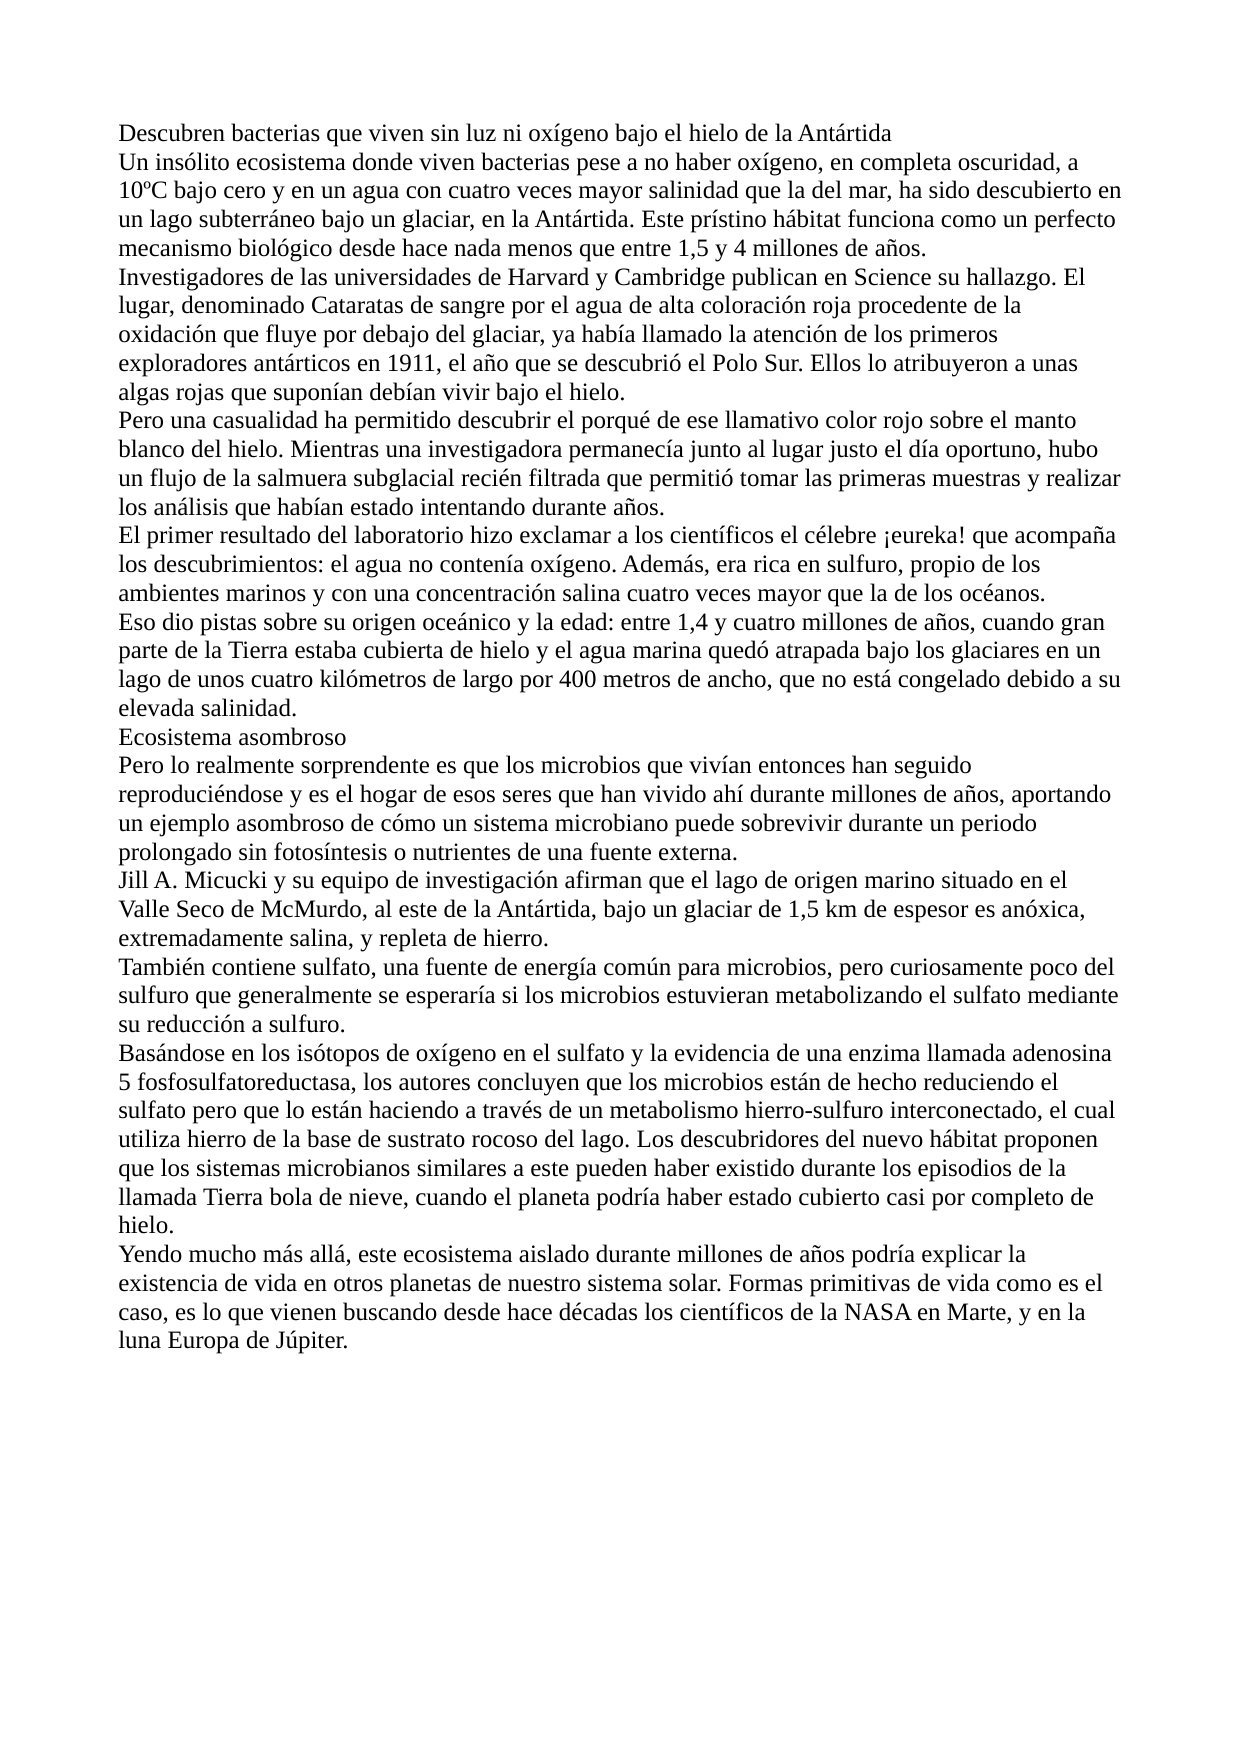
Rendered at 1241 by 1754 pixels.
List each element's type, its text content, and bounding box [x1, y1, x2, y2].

text Descubren bacterias que viven sin luz ni oxígeno bajo el hielo de la Antártida [118, 118, 1122, 147]
text Basándose en los isótopos de oxígeno en el sulfato y la evidencia de una enzima llamada adenosina 5 fosfosulfatoreductasa, los autores concluyen que los microbios están de hecho reduciendo el sulfato pero que lo están haciendo a través de un metabolismo hierro-sulfuro interconectado, el cual utiliza hierro de la base de sustrato rocoso del lago. Los descubridores del nuevo hábitat proponen que los sistemas microbianos similares a este pueden haber existido durante los episodios de la llamada Tierra bola de nieve, cuando el planeta podría haber estado cubierto casi por completo de hielo. [118, 1038, 1122, 1239]
text El primer resultado del laboratorio hizo exclamar a los científicos el célebre ¡eureka! que acompaña los descubrimientos: el agua no contenía oxígeno. Además, era rica en sulfuro, propio de los ambientes marinos y con una concentración salina cuatro veces mayor que la de los océanos. [118, 521, 1122, 607]
text También contiene sulfato, una fuente de energía común para microbios, pero curiosamente poco del sulfuro que generalmente se esperaría si los microbios estuvieran metabolizando el sulfato mediante su reducción a sulfuro. [118, 952, 1122, 1038]
text Yendo mucho más allá, este ecosistema aislado durante millones de años podría explicar la existencia de vida en otros planetas de nuestro sistema solar. Formas primitivas de vida como es el caso, es lo que vienen buscando desde hace décadas los científicos de la NASA en Marte, y en la luna Europa de Júpiter. [118, 1239, 1122, 1354]
text Pero una casualidad ha permitido descubrir el porqué de ese llamativo color rojo sobre el manto blanco del hielo. Mientras una investigadora permanecía junto al lugar justo el día oportuno, hubo un flujo de la salmuera subglacial recién filtrada que permitió tomar las primeras muestras y realizar los análisis que habían estado intentando durante años. [118, 406, 1122, 521]
text Ecosistema asombroso [118, 722, 1122, 751]
text Jill A. Micucki y su equipo de investigación afirman que el lago de origen marino situado en el Valle Seco de McMurdo, al este de la Antártida, bajo un glaciar de 1,5 km de espesor es anóxica, extremadamente salina, y repleta de hierro. [118, 866, 1122, 952]
text Eso dio pistas sobre su origen oceánico y la edad: entre 1,4 y cuatro millones de años, cuando gran parte de la Tierra estaba cubierta de hielo y el agua marina quedó atrapada bajo los glaciares en un lago de unos cuatro kilómetros de largo por 400 metros de ancho, que no está congelado debido a su elevada salinidad. [118, 607, 1122, 722]
text Pero lo realmente sorprendente es que los microbios que vivían entonces han seguido reproduciéndose y es el hogar de esos seres que han vivido ahí durante millones de años, aportando un ejemplo asombroso de cómo un sistema microbiano puede sobrevivir durante un periodo prolongado sin fotosíntesis o nutrientes de una fuente externa. [118, 751, 1122, 866]
text Un insólito ecosistema donde viven bacterias pese a no haber oxígeno, en completa oscuridad, a 10ºC bajo cero y en un agua con cuatro veces mayor salinidad que la del mar, ha sido descubierto en un lago subterráneo bajo un glaciar, en la Antártida. Este prístino hábitat funciona como un perfecto mecanismo biológico desde hace nada menos que entre 1,5 y 4 millones de años. [118, 147, 1122, 262]
text Investigadores de las universidades de Harvard y Cambridge publican en Science su hallazgo. El lugar, denominado Cataratas de sangre por el agua de alta coloración roja procedente de la oxidación que fluye por debajo del glaciar, ya había llamado la atención de los primeros exploradores antárticos en 1911, el año que se descubrió el Polo Sur. Ellos lo atribuyeron a unas algas rojas que suponían debían vivir bajo el hielo. [118, 262, 1122, 406]
